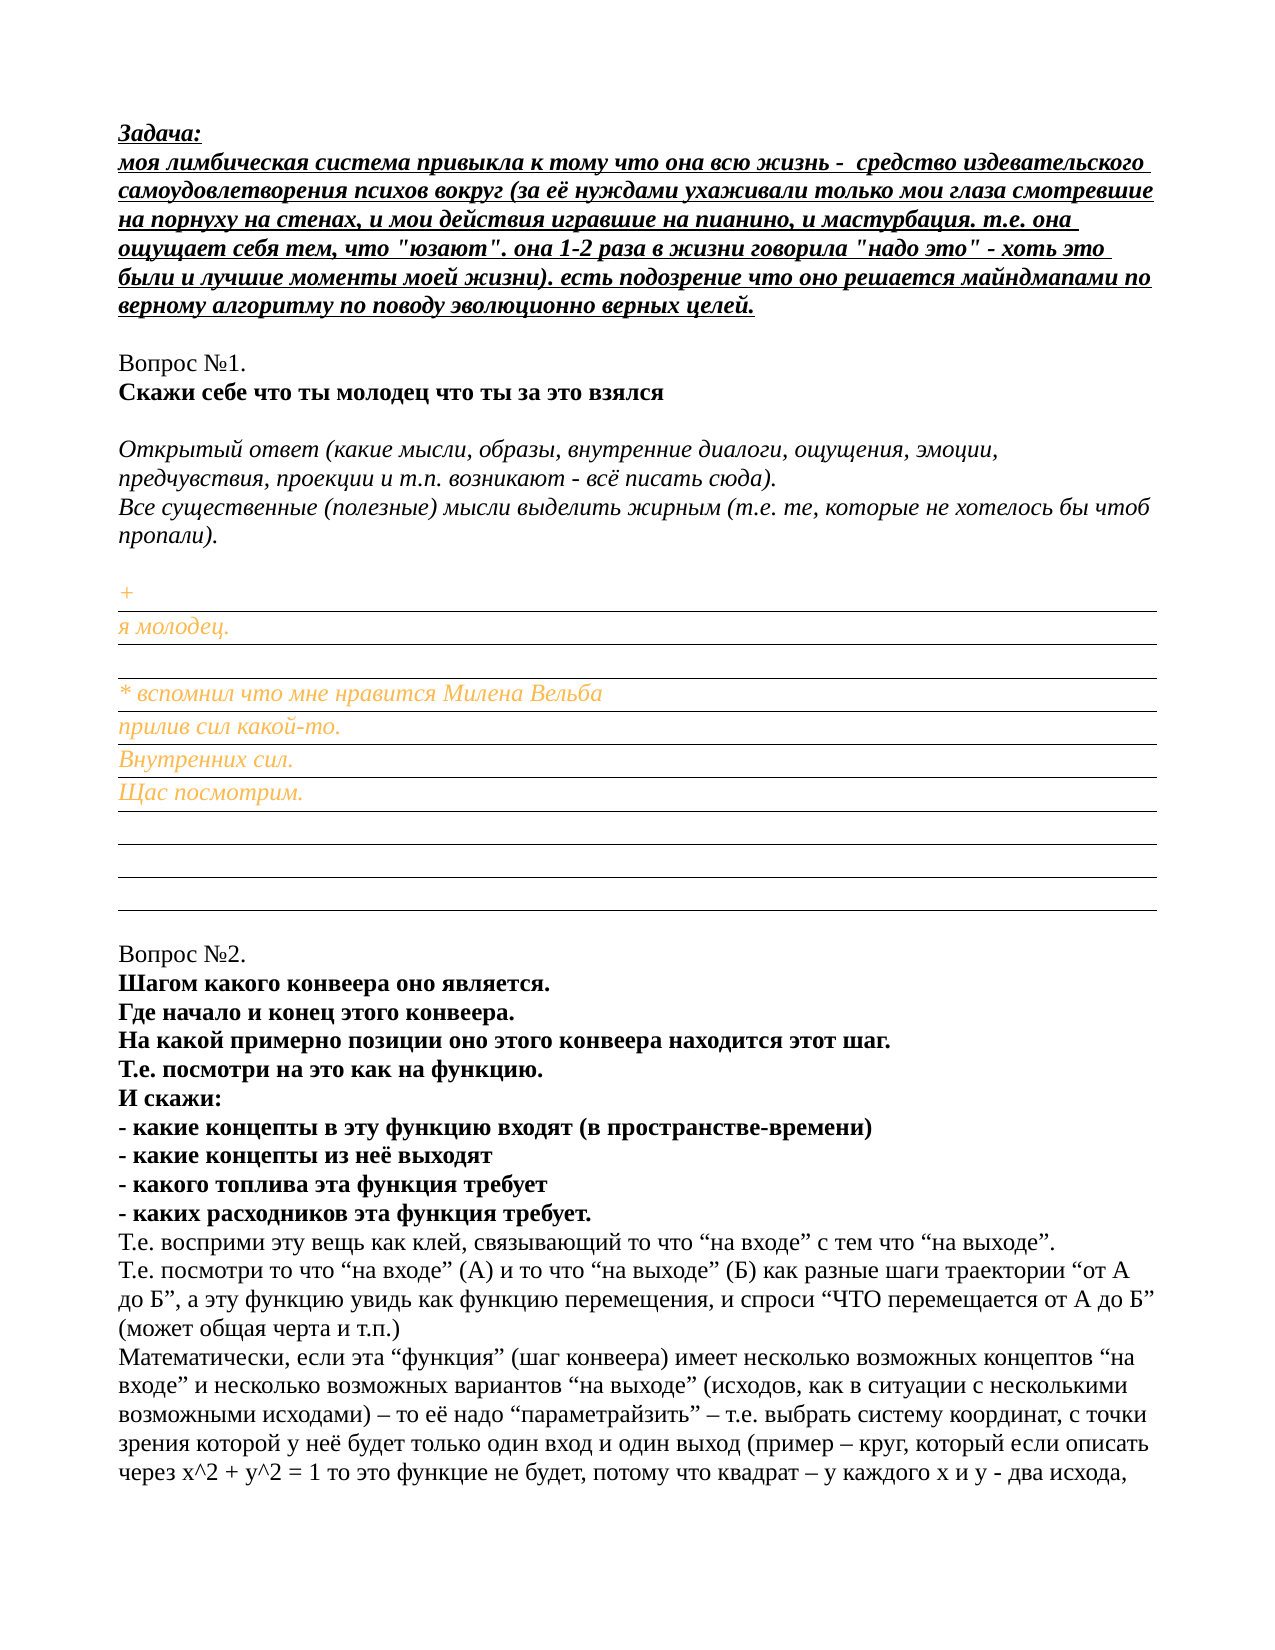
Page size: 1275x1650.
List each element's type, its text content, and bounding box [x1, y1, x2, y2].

text прилив сил какой-то. [118, 712, 1157, 744]
text И скажи: [118, 1083, 1157, 1112]
text Шагом какого конвеера оно является. [118, 968, 1157, 997]
text - какие концепты из неё выходят [118, 1140, 1157, 1169]
text Вопрос №1. [118, 348, 1157, 377]
text - какого топлива эта функция требует [118, 1169, 1157, 1198]
text моя лимбическая система привыкла к тому что она всю жизнь - средство издевательского самоудовлетворения психов вокруг (за её нуждами ухаживали только мои глаза смотревшие на порнуху на стенах, и мои действия игравшие на пианино, и мастурбация. т.е. она ощущает себя тем, что "юзают". она 1-2 раза в жизни говорила "надо это" - хоть это были и лучшие моменты моей жизни). есть подозрение что оно решается майндмапами по верному алгоритму по поводу эволюционно верных целей. [118, 147, 1157, 319]
text Все существенные (полезные) мысли выделить жирным (т.е. те, которые не хотелось бы чтоб пропали). [118, 492, 1157, 549]
text Вопрос №2. [118, 939, 1157, 968]
text я молодец. [118, 612, 1157, 644]
text Математически, если эта “функция” (шаг конвеера) имеет несколько возможных концептов “на входе” и несколько возможных вариантов “на выходе” (исходов, как в ситуации с несколькими возможными исходами) – то её надо “параметрайзить” – т.е. выбрать систему координат, с точки зрения которой у неё будет только один вход и один выход (пример – круг, который если описать через х^2 + y^2 = 1 то это функцие не будет, потому что квадрат – у каждого х и у - два исхода, [118, 1342, 1157, 1485]
text - каких расходников эта функция требует. [118, 1198, 1157, 1227]
text - какие концепты в эту функцию входят (в пространстве-времени) [118, 1112, 1157, 1140]
text Открытый ответ (какие мысли, образы, внутренние диалоги, ощущения, эмоции, предчувствия, проекции и т.п. возникают - всё писать сюда). [118, 434, 1157, 492]
text Скажи себе что ты молодец что ты за это взялся [118, 377, 1157, 406]
text Т.е. посмотри на это как на функцию. [118, 1054, 1157, 1083]
text Задача: [118, 118, 1157, 147]
text Щас посмотрим. [118, 778, 1157, 811]
text Внутренних сил. [118, 745, 1157, 777]
text Где начало и конец этого конвеера. [118, 997, 1157, 1025]
text Т.е. посмотри то что “на входе” (А) и то что “на выходе” (Б) как разные шаги траектории “от А до Б”, а эту функцию увидь как функцию перемещения, и спроси “ЧТО перемещается от А до Б” (может общая черта и т.п.) [118, 1255, 1157, 1342]
text + [118, 578, 1157, 611]
text Т.е. восприми эту вещь как клей, связывающий то что “на входе” с тем что “на выходе”. [118, 1227, 1157, 1255]
text На какой примерно позиции оно этого конвеера находится этот шаг. [118, 1025, 1157, 1054]
text * вспомнил что мне нравится Милена Вельба [118, 679, 1157, 711]
